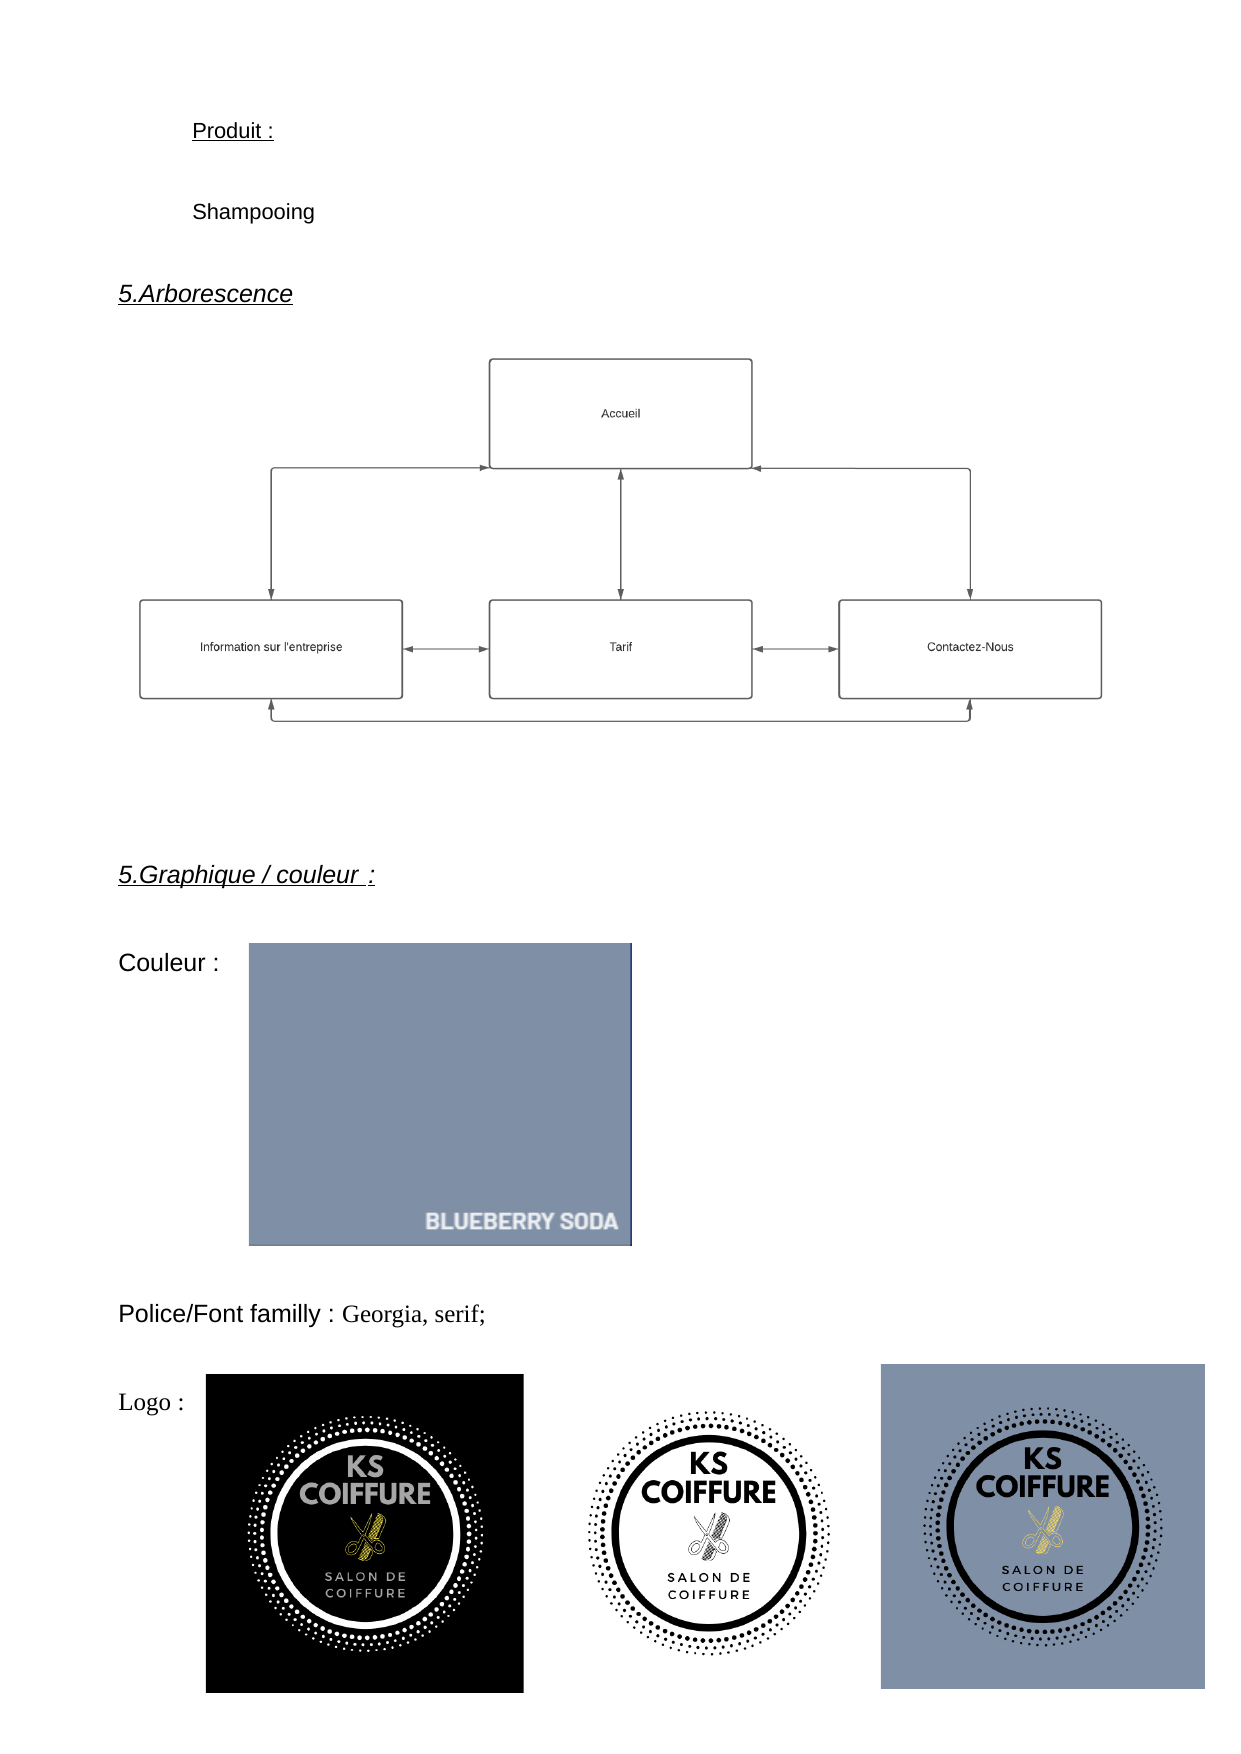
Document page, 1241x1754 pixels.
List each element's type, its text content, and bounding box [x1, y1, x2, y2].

text [873, 1387, 880, 1416]
text Logo : [118, 1387, 544, 1416]
text Police/Font familly : Georgia, serif; [118, 1299, 1122, 1328]
picture [544, 1367, 873, 1699]
text Couleur : [118, 948, 248, 977]
text Shampooing [118, 199, 1122, 224]
text 5.Arborescence [118, 279, 1122, 308]
text [632, 948, 1122, 977]
picture [880, 1364, 1205, 1689]
picture [221, 1390, 525, 1694]
picture [248, 943, 632, 1246]
text 5.Graphique / couleur : [118, 860, 1122, 889]
text Produit : [118, 118, 1122, 143]
picture [118, 337, 1123, 743]
